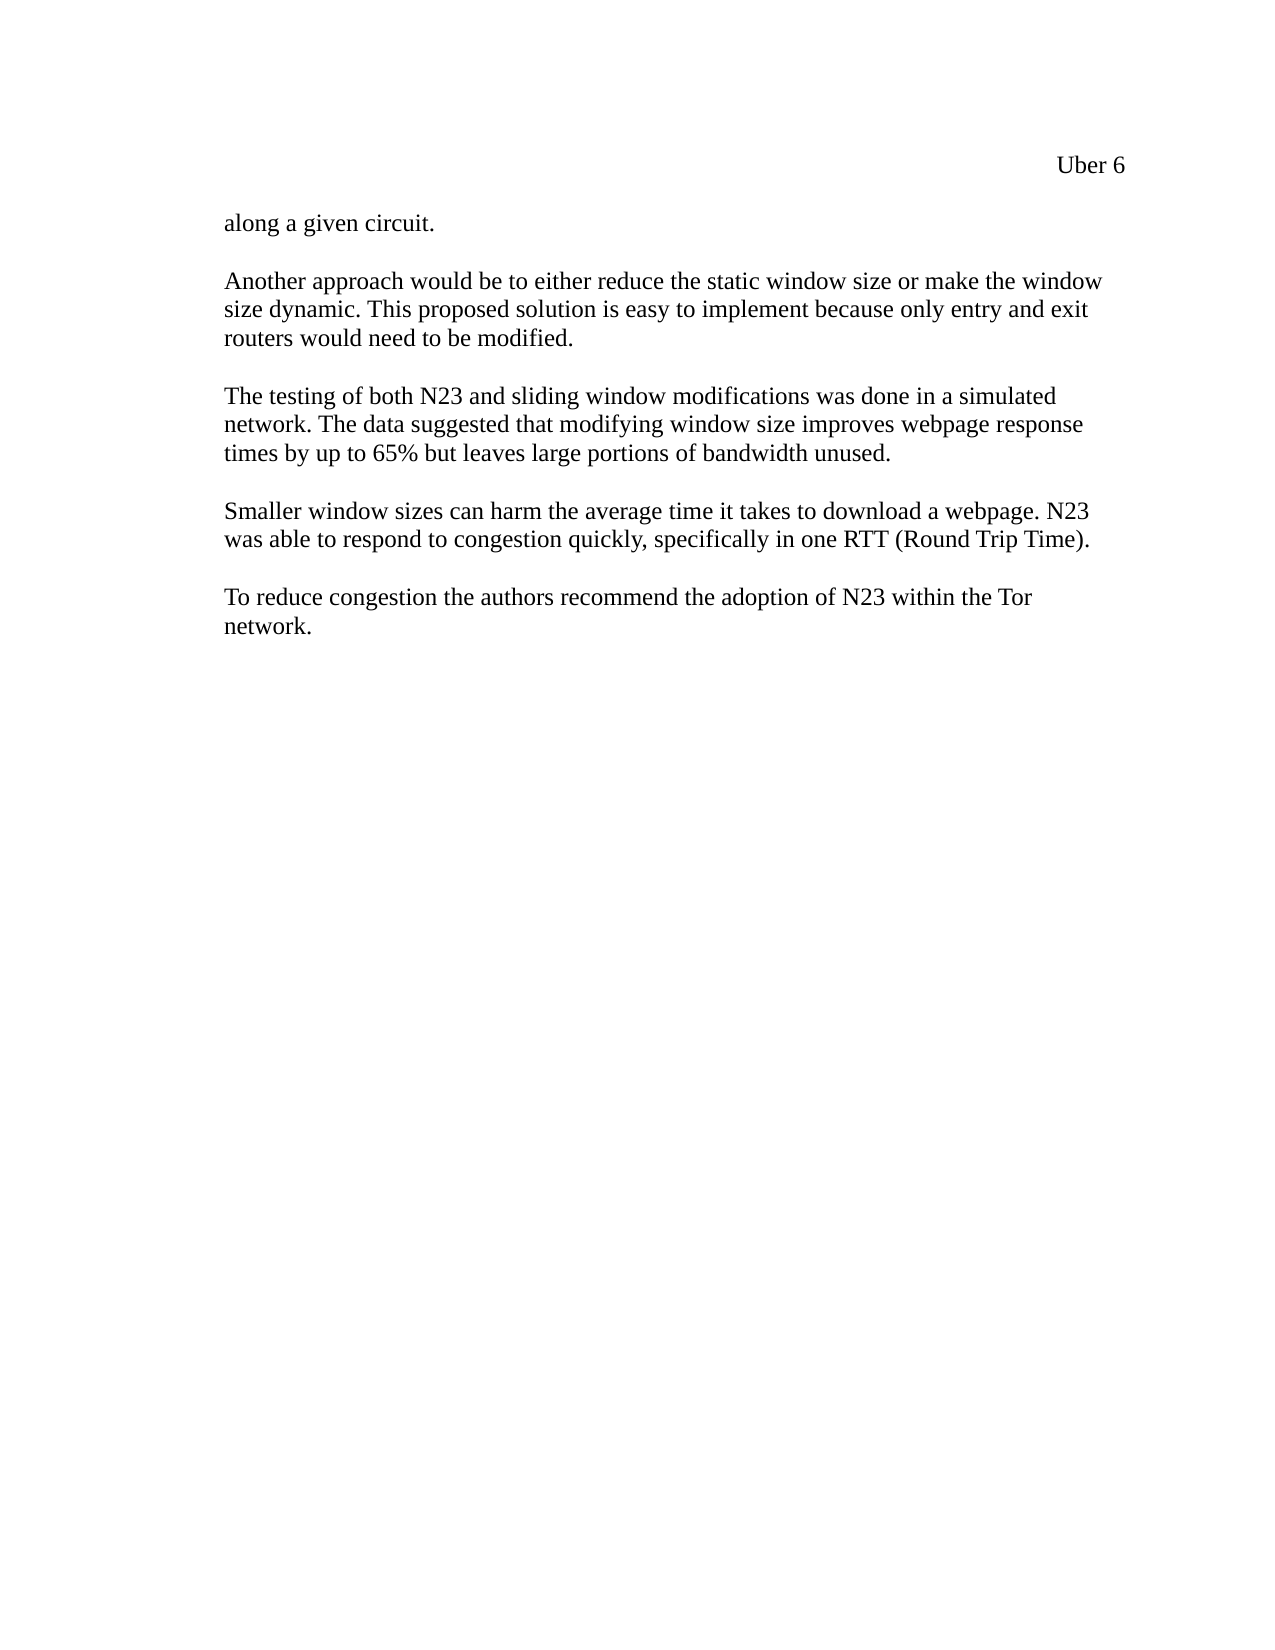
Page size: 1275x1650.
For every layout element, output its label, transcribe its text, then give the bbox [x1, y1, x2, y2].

text Smaller window sizes can harm the average time it takes to download a webpage. N23 was able to respond to congestion quickly, specifically in one RTT (Round Trip Time). [224, 496, 1125, 553]
text To reduce congestion the authors recommend the adoption of N23 within the Tor network. [224, 582, 1125, 639]
text along a given circuit. [224, 208, 1125, 237]
text Another approach would be to either reduce the static window size or make the window size dynamic. This proposed solution is easy to implement because only entry and exit routers would need to be modified. [224, 266, 1125, 352]
text The testing of both N23 and sliding window modifications was done in a simulated network. The data suggested that modifying window size improves webpage response times by up to 65% but leaves large portions of bandwidth unused. [224, 381, 1125, 467]
